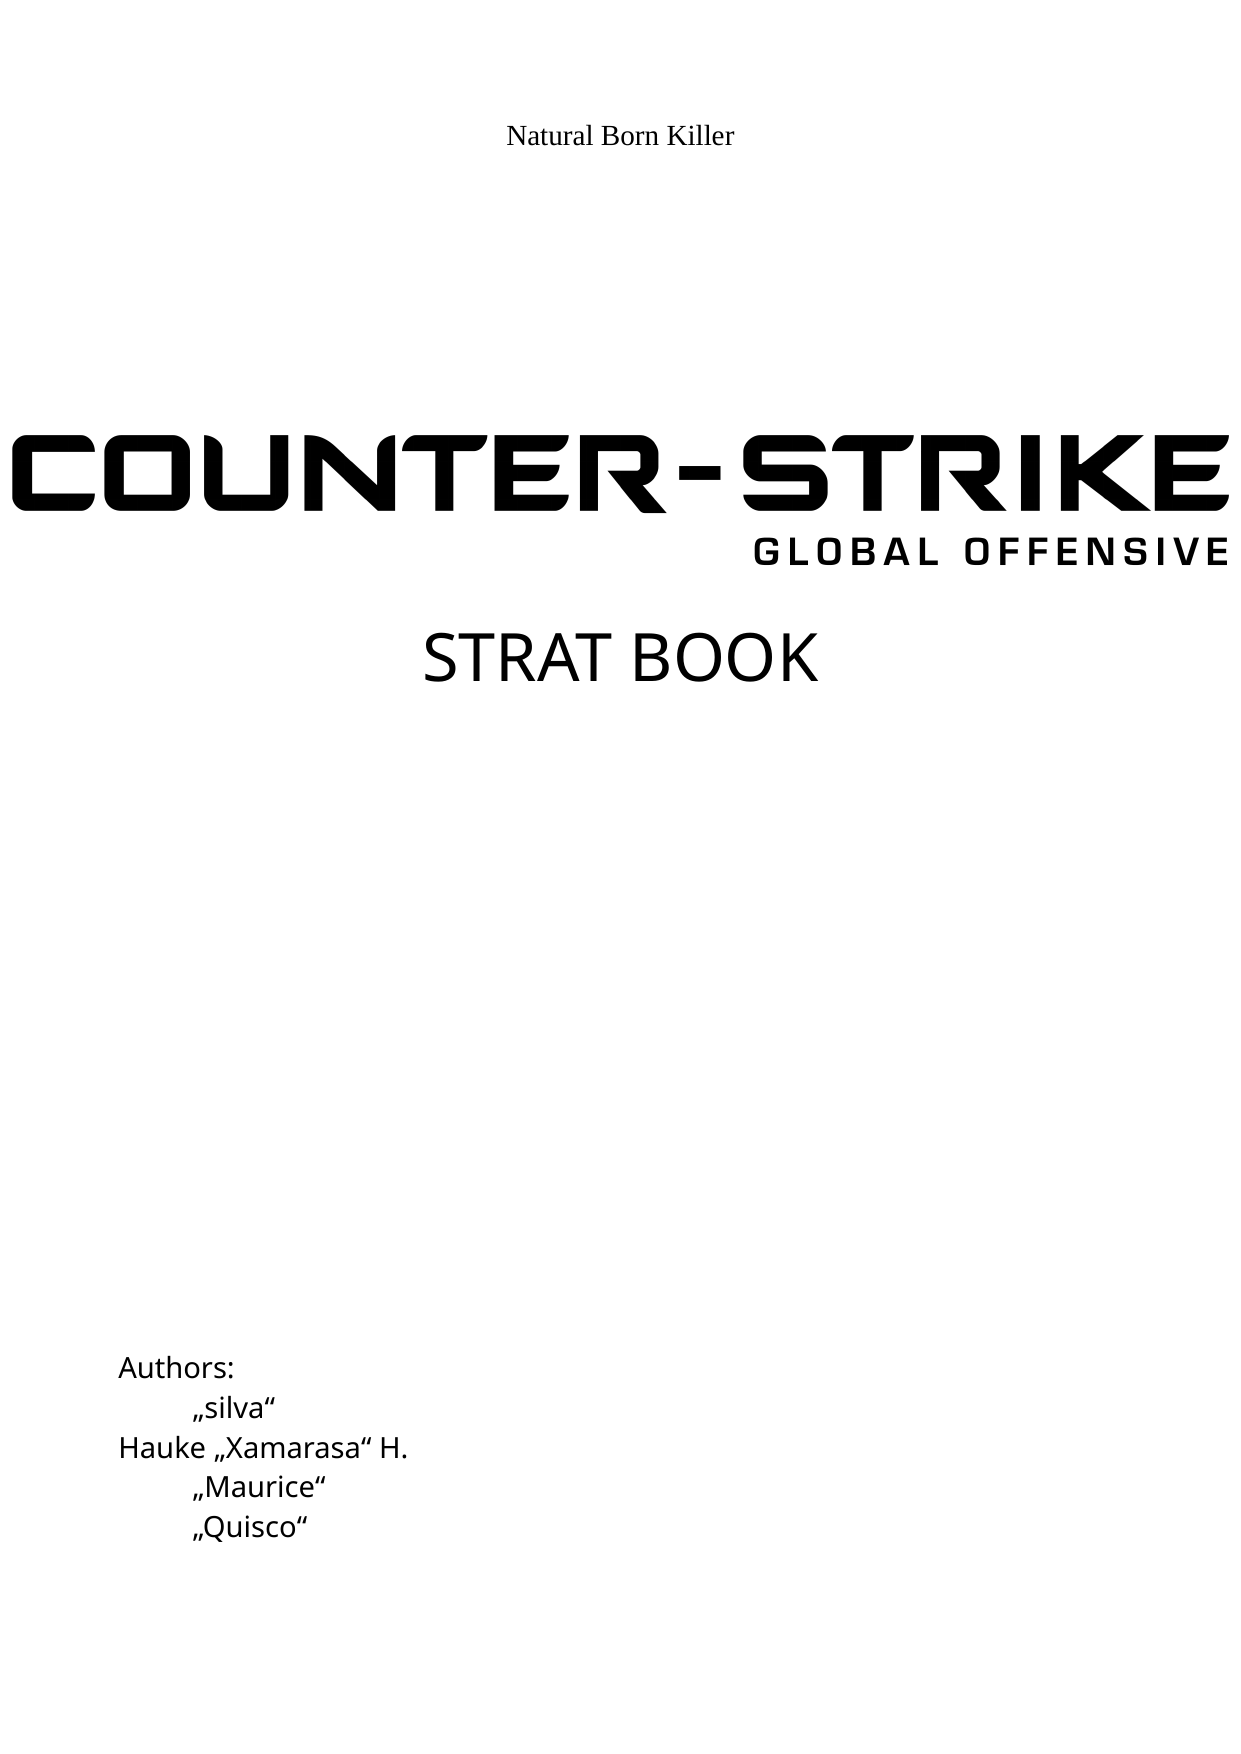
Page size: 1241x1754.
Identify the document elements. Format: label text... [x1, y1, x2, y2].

text Authors: [118, 1348, 1122, 1387]
text „Maurice“ [118, 1467, 1122, 1506]
text Natural Born Killer [118, 118, 1122, 152]
text „Quisco“ [118, 1506, 1122, 1586]
text Hauke „Xamarasa“ H. [118, 1427, 1122, 1467]
text STRAT BOOK [118, 610, 1122, 701]
text „silva“ [118, 1387, 1122, 1427]
picture [0, 423, 1241, 577]
